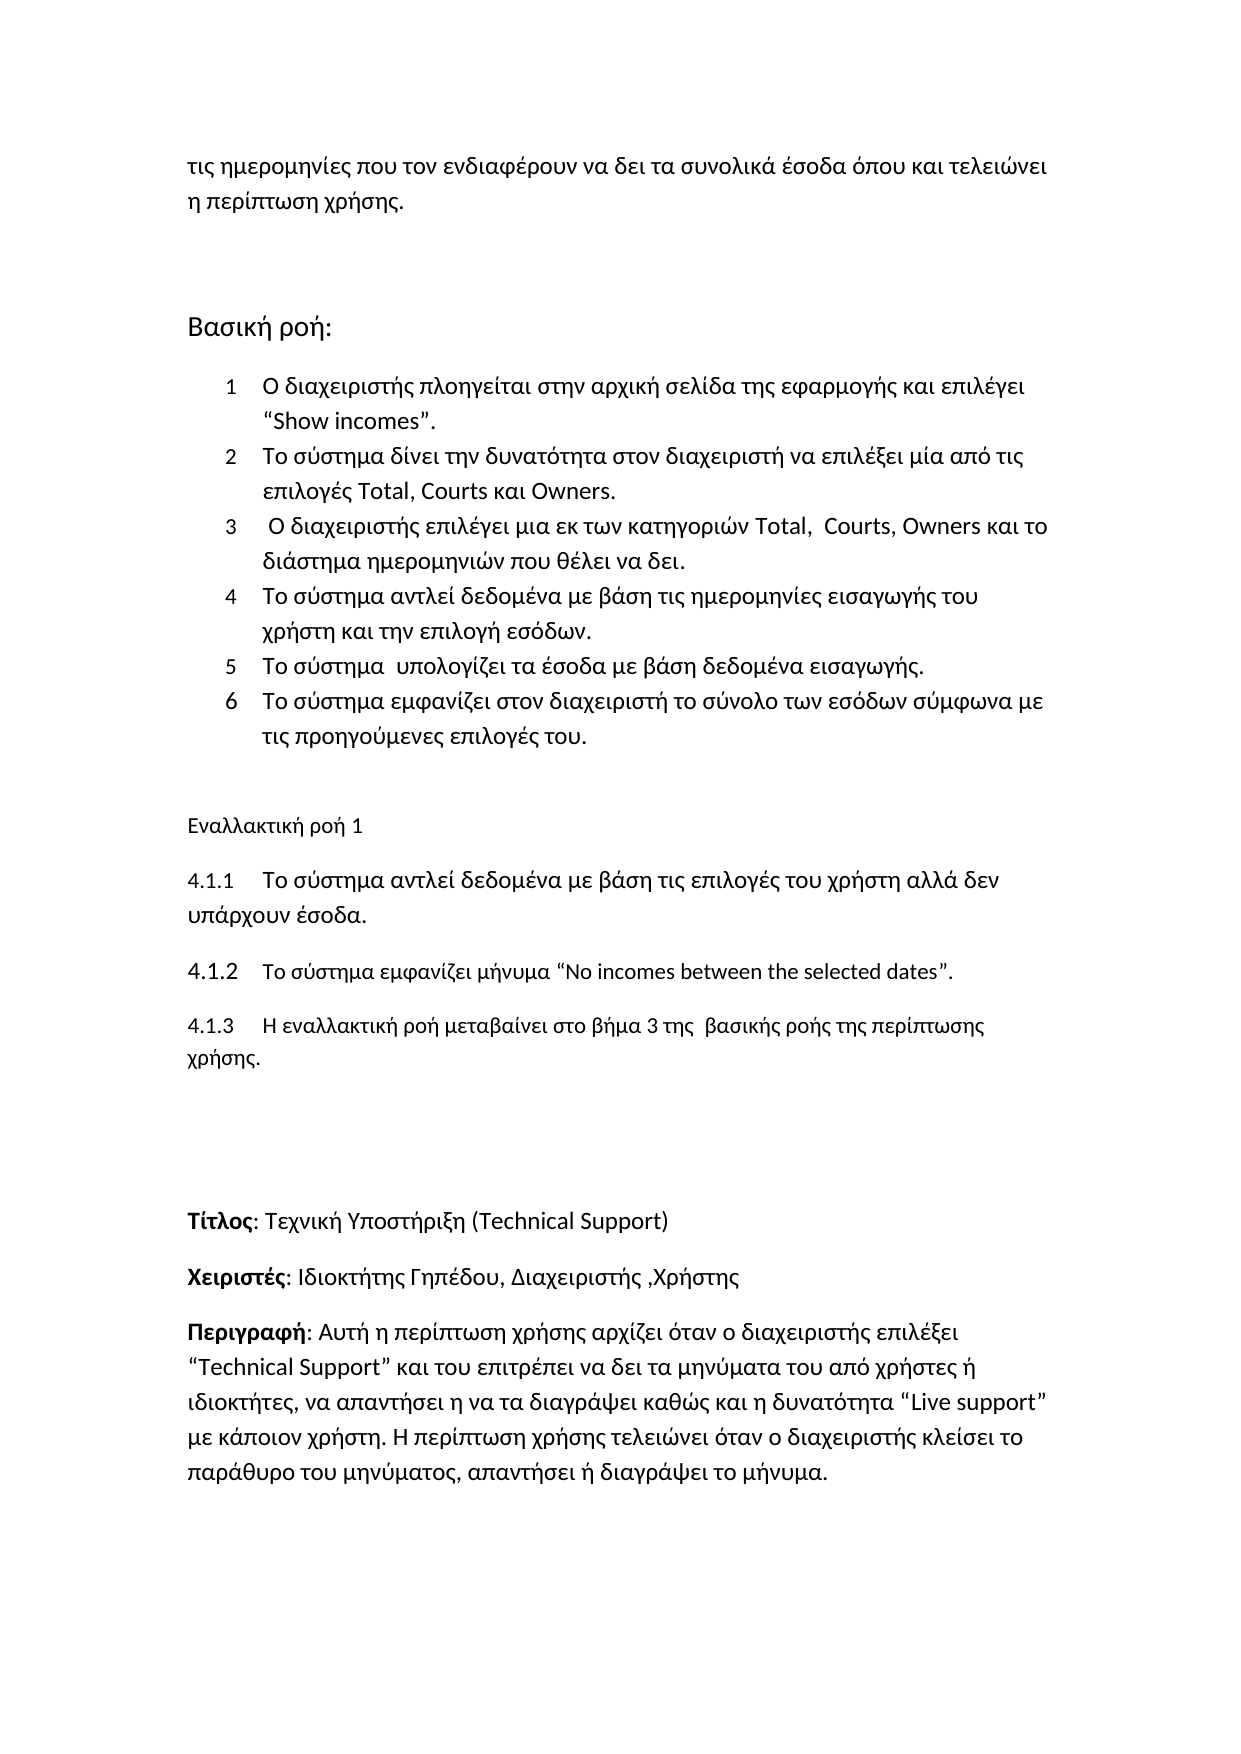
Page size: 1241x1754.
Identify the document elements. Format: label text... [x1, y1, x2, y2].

text Χειριστές: Ιδιοκτήτης Γηπέδου, Διαχειριστής ,Χρήστης [187, 1261, 1053, 1291]
text τις ημερομηνίες που τον ενδιαφέρουν να δει τα συνολικά έσοδα όπου και τελειώνει η περίπτωση χρήσης. [187, 150, 1053, 216]
list Το σύστημα δίνει την δυνατότητα στον διαχειριστή να επιλέξει μία από τις επιλογές Total, Courts και Owners. [225, 440, 1053, 506]
text Τίτλος: Τεχνική Υποστήριξη (Technical Support) [187, 1205, 1053, 1235]
text Εναλλακτική ροή 1 [187, 811, 1053, 839]
list Ο διαχειριστής επιλέγει μια εκ των κατηγοριών Total, Courts, Owners και το διάστημα ημερομηνιών που θέλει να δει. [225, 510, 1053, 576]
text 4.1.2 Το σύστημα εμφανίζει μήνυμα “No incomes between the selected dates”. [187, 955, 1053, 985]
text Περιγραφή: Αυτή η περίπτωση χρήσης αρχίζει όταν ο διαχειριστής επιλέξει “Technical Support” και του επιτρέπει να δει τα μηνύματα του από χρήστες ή ιδιοκτήτες, να απαντήσει η να τα διαγράψει καθώς και η δυνατότητα “Live support” με κάποιον χρήστη. Η περίπτωση χρήσης τελειώνει όταν ο διαχειριστής κλείσει το παράθυρο του μηνύματος, απαντήσει ή διαγράψει το μήνυμα. [187, 1316, 1053, 1487]
text Βασική ροή: [187, 308, 1053, 344]
text 4.1.1 Το σύστημα αντλεί δεδομένα με βάση τις επιλογές του χρήστη αλλά δεν υπάρχουν έσοδα. [187, 864, 1053, 929]
list Το σύστημα αντλεί δεδομένα με βάση τις ημερομηνίες εισαγωγής του χρήστη και την επιλογή εσόδων. [225, 580, 1053, 646]
text 4.1.3 Η εναλλακτική ροή μεταβαίνει στο βήμα 3 της βασικής ροής της περίπτωσης χρήσης. [187, 1011, 1053, 1071]
list Το σύστημα υπολογίζει τα έσοδα με βάση δεδομένα εισαγωγής. [225, 650, 1053, 681]
list Ο διαχειριστής πλοηγείται στην αρχική σελίδα της εφαρμογής και επιλέγει “Show incomes”. [225, 370, 1053, 436]
list Το σύστημα εμφανίζει στον διαχειριστή το σύνολο των εσόδων σύμφωνα με τις προηγούμενες επιλογές του. [225, 685, 1053, 751]
